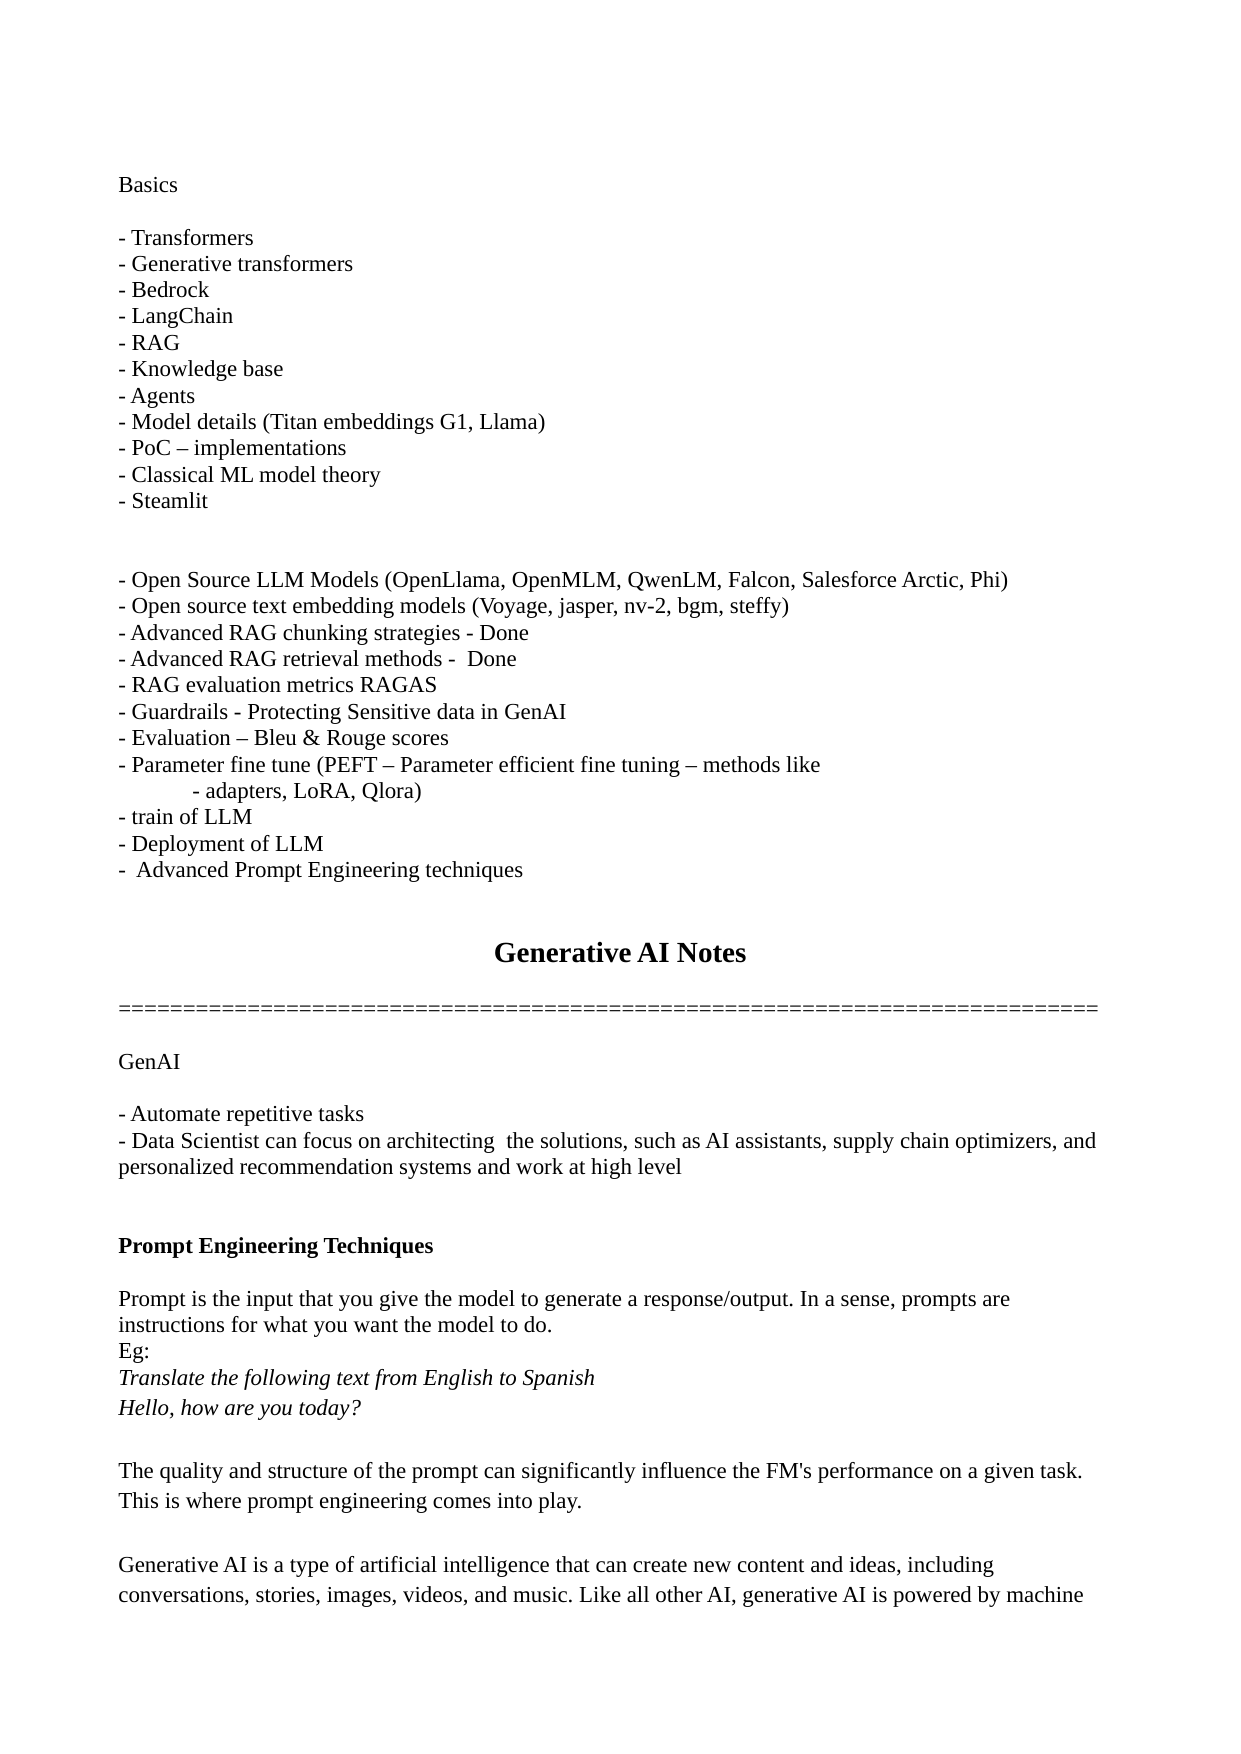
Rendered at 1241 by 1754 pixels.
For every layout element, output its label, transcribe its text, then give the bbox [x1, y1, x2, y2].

text Prompt Engineering Techniques [118, 1232, 1122, 1258]
text - adapters, LoRA, Qlora) [118, 777, 1122, 803]
text GenAI [118, 1048, 1122, 1074]
text - Deployment of LLM [118, 830, 1122, 856]
text - Guardrails - Protecting Sensitive data in GenAI [118, 698, 1122, 724]
text Generative AI is a type of artificial intelligence that can create new content and ideas, including conversations, stories, images, videos, and music. Like all other AI, generative AI is powered by machine [118, 1551, 1122, 1607]
text - RAG evaluation metrics RAGAS [118, 672, 1122, 698]
text - Automate repetitive tasks [118, 1100, 1122, 1127]
text - Agents [118, 382, 1122, 408]
text - Evaluation – Bleu & Rouge scores [118, 724, 1122, 751]
text Eg: [118, 1338, 1122, 1364]
text - PoC – implementations [118, 434, 1122, 461]
text - Advanced Prompt Engineering techniques [118, 856, 1122, 882]
text Prompt is the input that you give the model to generate a response/output. In a sense, prompts are instructions for what you want the model to do. [118, 1285, 1122, 1338]
text - Advanced RAG retrieval methods - Done [118, 645, 1122, 672]
text Translate the following text from English to Spanish Hello, how are you today? [118, 1364, 1122, 1421]
text - Open source text embedding models (Voyage, jasper, nv-2, bgm, steffy) [118, 592, 1122, 619]
text - LangChain [118, 303, 1122, 329]
text - RAG [118, 329, 1122, 355]
text - Steamlit [118, 487, 1122, 513]
text ============================================================================ [118, 995, 1122, 1021]
text - Parameter fine tune (PEFT – Parameter efficient fine tuning – methods like [118, 751, 1122, 777]
text - Model details (Titan embeddings G1, Llama) [118, 408, 1122, 434]
text Basics [118, 171, 1122, 197]
text - Classical ML model theory [118, 461, 1122, 487]
text - Generative transformers [118, 250, 1122, 276]
text - Knowledge base [118, 355, 1122, 382]
text - Bedrock [118, 276, 1122, 303]
text - Advanced RAG chunking strategies - Done [118, 619, 1122, 645]
text - Data Scientist can focus on architecting the solutions, such as AI assistants, supply chain optimizers, and personalized recommendation systems and work at high level [118, 1127, 1122, 1179]
text - Open Source LLM Models (OpenLlama, OpenMLM, QwenLM, Falcon, Salesforce Arctic, Phi) [118, 566, 1122, 592]
text The quality and structure of the prompt can significantly influence the FM's performance on a given task. This is where prompt engineering comes into play. [118, 1457, 1122, 1514]
text Generative AI Notes [118, 935, 1122, 969]
text - train of LLM [118, 803, 1122, 830]
text - Transformers [118, 223, 1122, 250]
